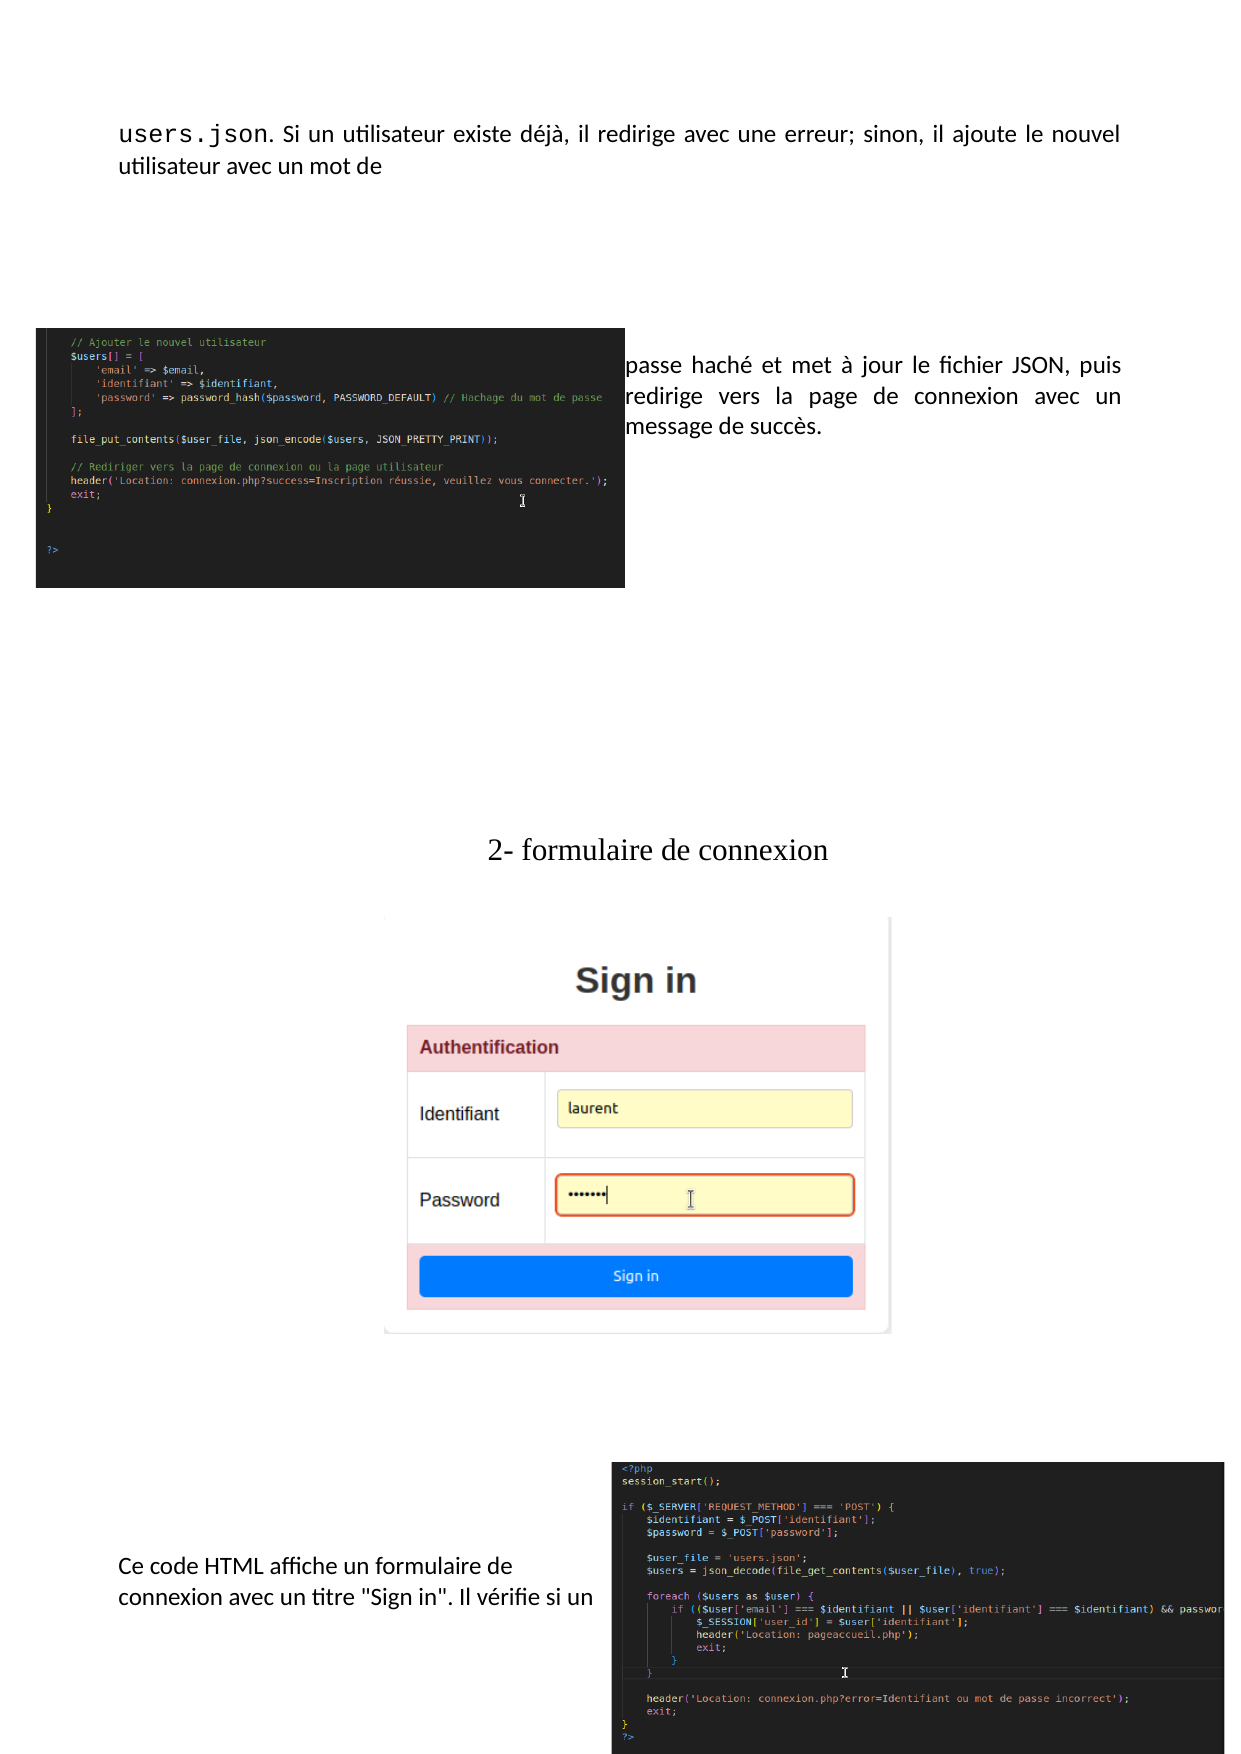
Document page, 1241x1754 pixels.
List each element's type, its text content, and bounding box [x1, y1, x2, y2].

text Ce code HTML affiche un formulaire de connexion avec un titre "Sign in". Il vérifie si un [118, 1550, 611, 1611]
picture [611, 1462, 1225, 1754]
picture [384, 917, 892, 1334]
text passe haché et met à jour le fichier JSON, puis redirige vers la page de connexion avec un message de succès. [625, 349, 1122, 441]
picture [35, 328, 625, 588]
text users.json. Si un utilisateur existe déjà, il redirige avec une erreur; sinon, il ajoute le nouvel utilisateur avec un mot de [118, 118, 1122, 180]
text 2- formulaire de connexion [118, 831, 1122, 867]
